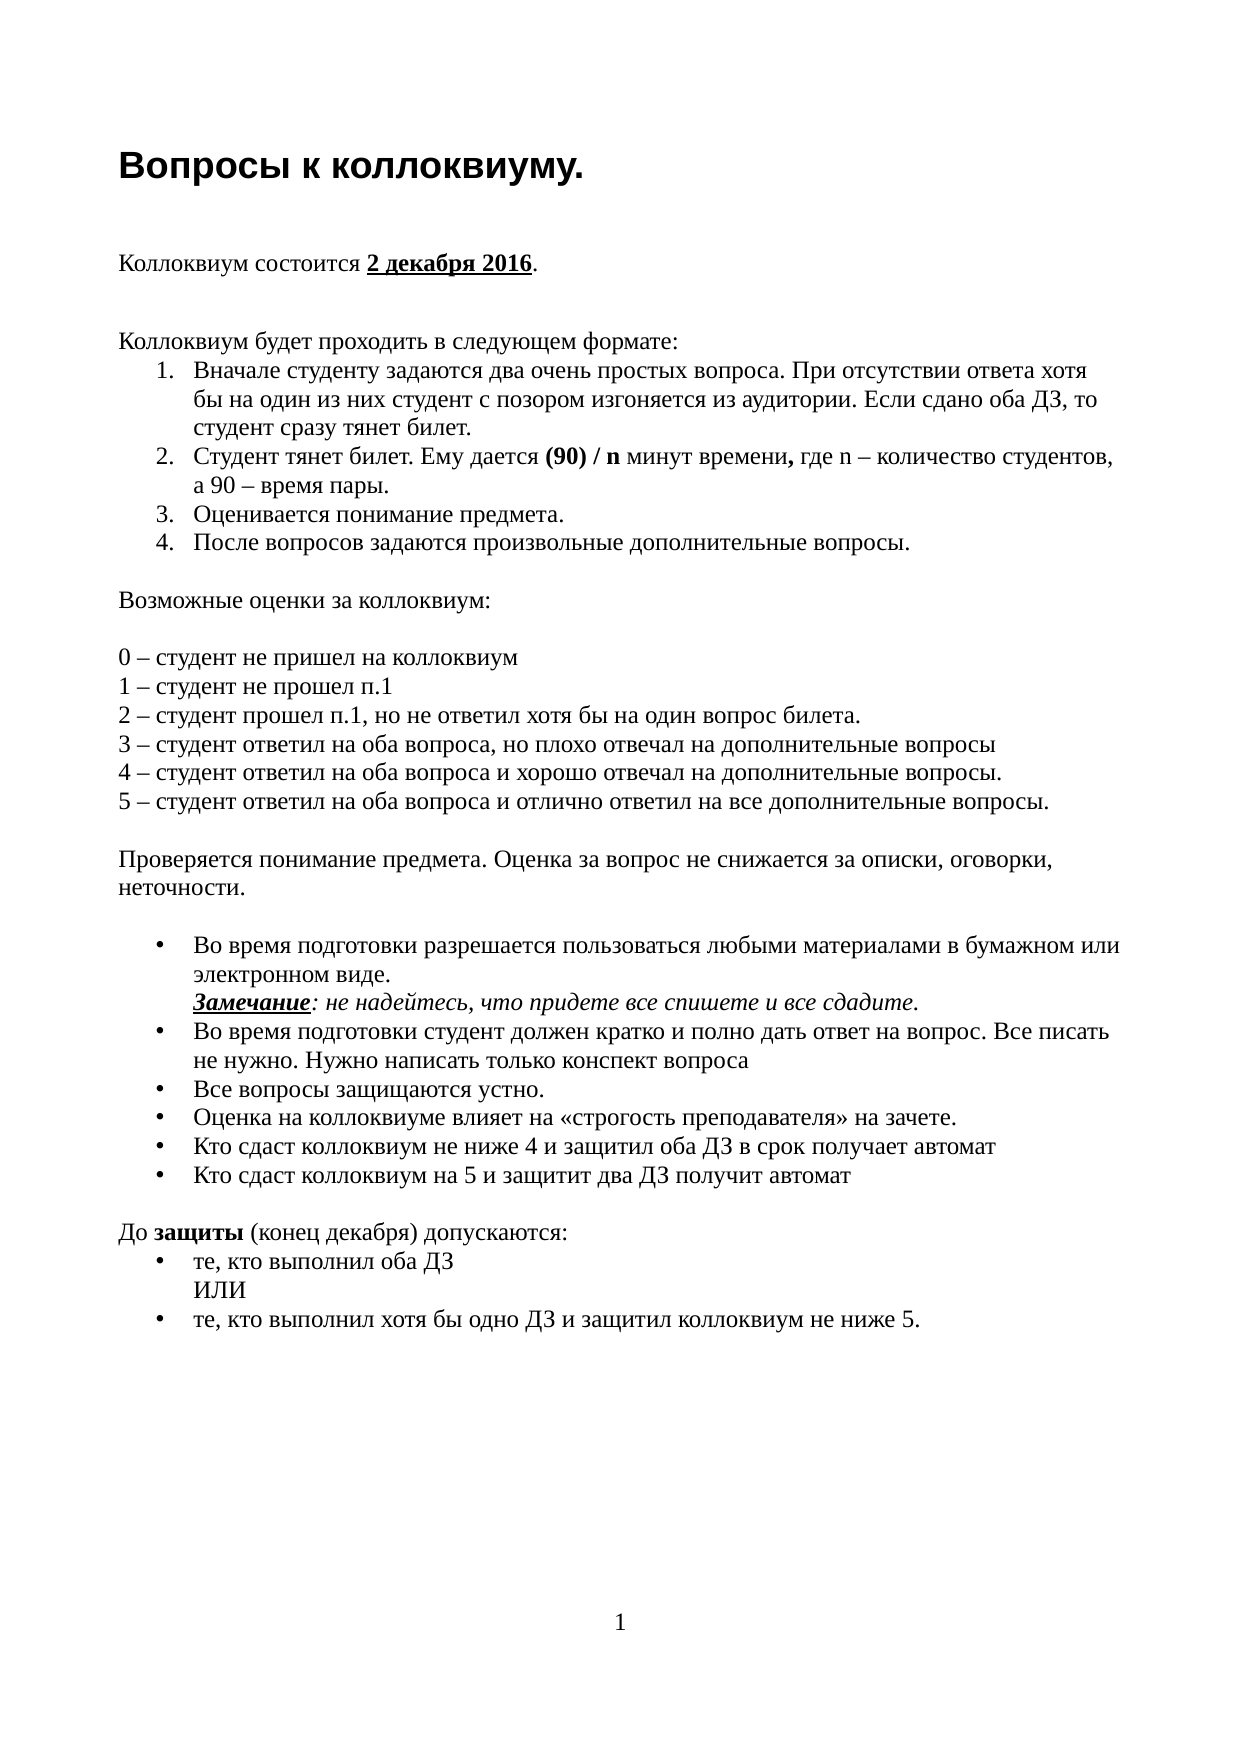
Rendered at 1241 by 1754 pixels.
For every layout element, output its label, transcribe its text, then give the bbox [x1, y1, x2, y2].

list Все вопросы защищаются устно. [156, 1074, 1122, 1102]
list Студент тянет билет. Ему дается (90) / n минут времени, где n – количество студентов, а 90 – время пары. [156, 441, 1122, 499]
list ИЛИ [156, 1275, 1122, 1304]
list Кто сдаст коллоквиум на 5 и защитит два ДЗ получит автомат [156, 1160, 1122, 1189]
list те, кто выполнил оба ДЗ [156, 1246, 1122, 1275]
text Коллоквиум будет проходить в следующем формате: [118, 326, 1122, 355]
list Оценка на коллоквиуме влияет на «строгость преподавателя» на зачете. [156, 1102, 1122, 1131]
list После вопросов задаются произвольные дополнительные вопросы. [156, 527, 1122, 556]
text До защиты (конец декабря) допускаются: [118, 1217, 1122, 1246]
list Во время подготовки разрешается пользоваться любыми материалами в бумажном или электронном виде. Замечание: не надейтесь, что придете все спишете и все сдадите. [156, 930, 1122, 1016]
list Оценивается понимание предмета. [156, 499, 1122, 527]
list Во время подготовки студент должен кратко и полно дать ответ на вопрос. Все писать не нужно. Нужно написать только конспект вопроса [156, 1016, 1122, 1074]
text 3 – студент ответил на оба вопроса, но плохо отвечал на дополнительные вопросы [118, 729, 1122, 757]
text 0 – студент не пришел на коллоквиум [118, 642, 1122, 671]
text Коллоквиум состоится 2 декабря 2016. [118, 248, 1122, 277]
text 2 – студент прошел п.1, но не ответил хотя бы на один вопрос билета. [118, 700, 1122, 729]
text 1 – студент не прошел п.1 [118, 671, 1122, 700]
list Вначале студенту задаются два очень простых вопроса. При отсутствии ответа хотя бы на один из них студент с позором изгоняется из аудитории. Если сдано оба ДЗ, то студент сразу тянет билет. [156, 355, 1122, 441]
text Возможные оценки за коллоквиум: [118, 585, 1122, 614]
subtitle Вопросы к коллоквиуму. [118, 143, 1122, 187]
text Проверяется понимание предмета. Оценка за вопрос не снижается за описки, оговорки, неточности. [118, 844, 1122, 901]
text 4 – студент ответил на оба вопроса и хорошо отвечал на дополнительные вопросы. [118, 757, 1122, 786]
list те, кто выполнил хотя бы одно ДЗ и защитил коллоквиум не ниже 5. [156, 1304, 1122, 1332]
text 5 – студент ответил на оба вопроса и отлично ответил на все дополнительные вопросы. [118, 786, 1122, 815]
list Кто сдаст коллоквиум не ниже 4 и защитил оба ДЗ в срок получает автомат [156, 1131, 1122, 1160]
